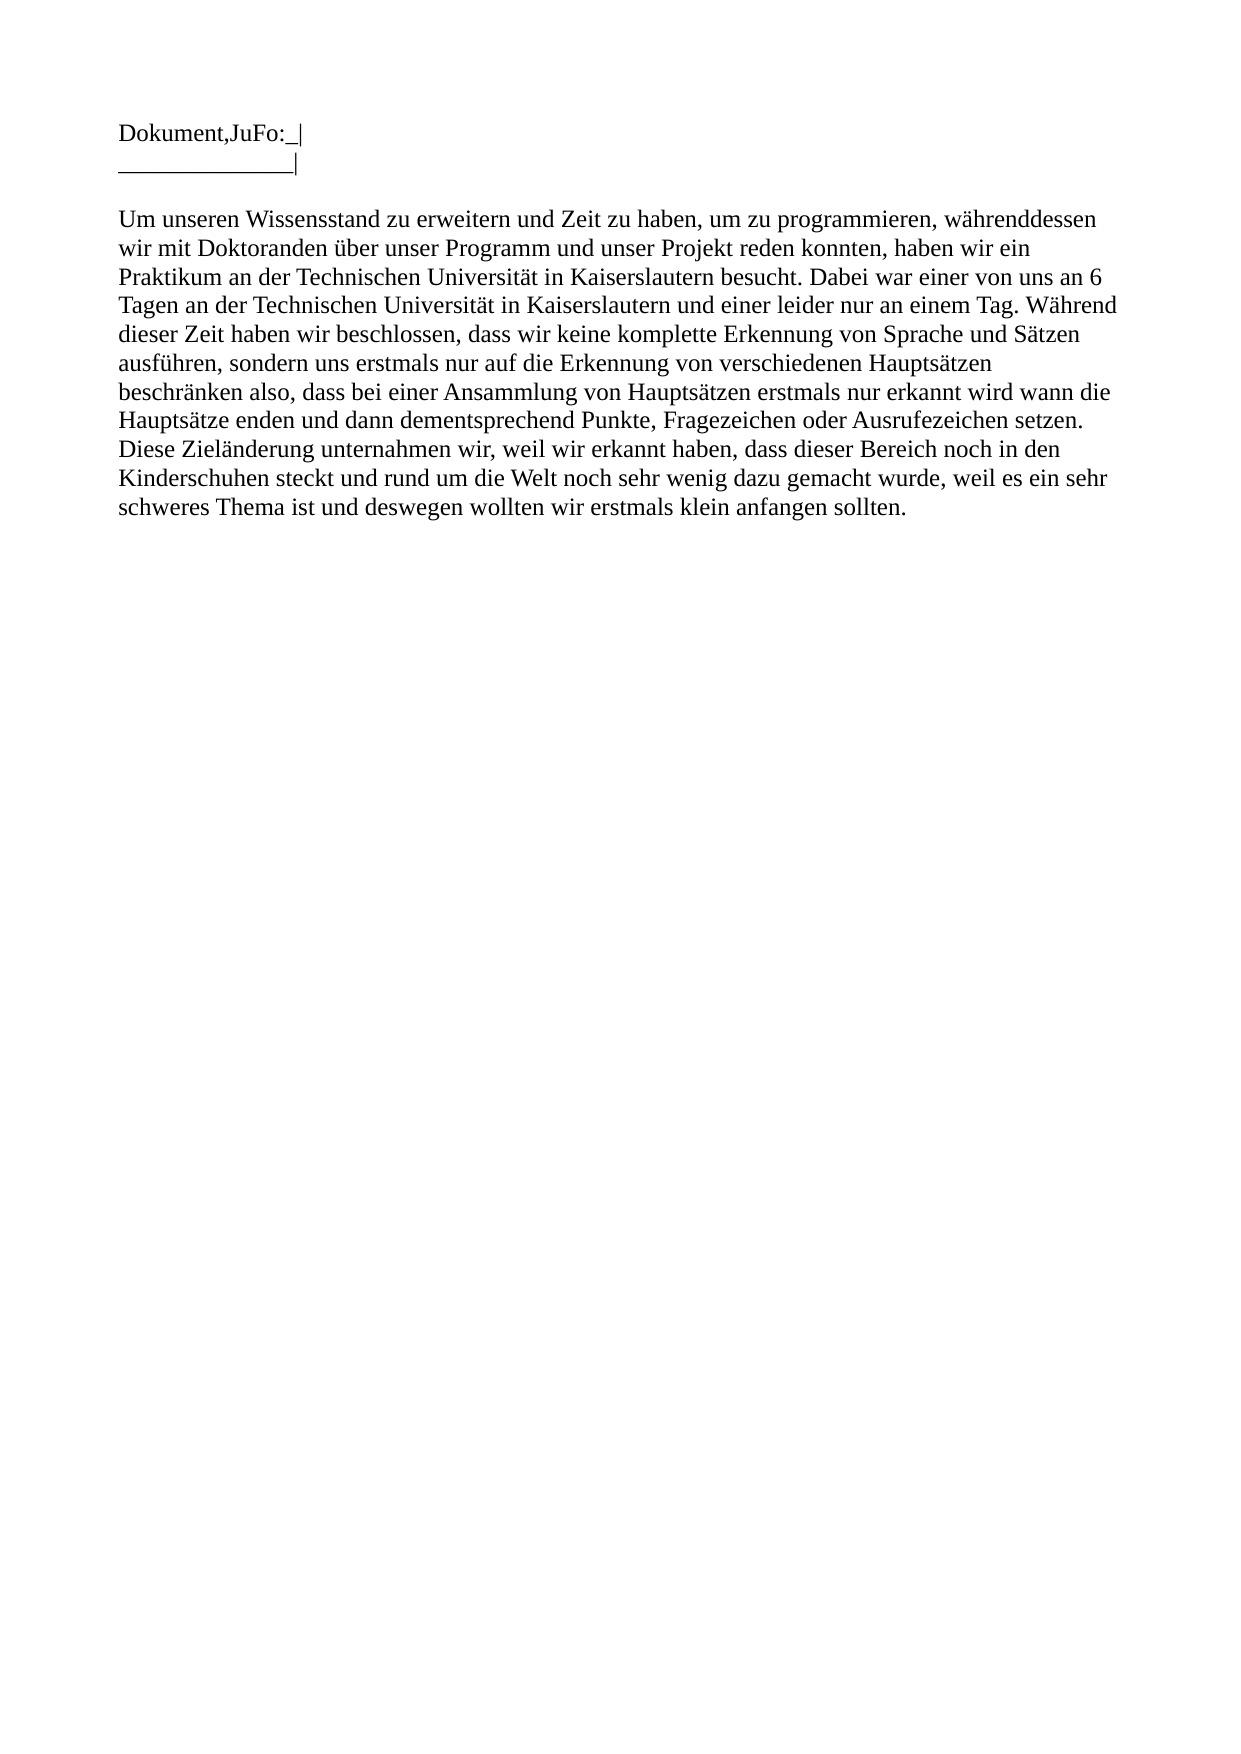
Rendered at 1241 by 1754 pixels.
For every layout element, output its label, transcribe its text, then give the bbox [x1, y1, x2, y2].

text Um unseren Wissensstand zu erweitern und Zeit zu haben, um zu programmieren, währenddessen wir mit Doktoranden über unser Programm und unser Projekt reden konnten, haben wir ein Praktikum an der Technischen Universität in Kaiserslautern besucht. Dabei war einer von uns an 6 Tagen an der Technischen Universität in Kaiserslautern und einer leider nur an einem Tag. Während dieser Zeit haben wir beschlossen, dass wir keine komplette Erkennung von Sprache und Sätzen ausführen, sondern uns erstmals nur auf die Erkennung von verschiedenen Hauptsätzen beschränken also, dass bei einer Ansammlung von Hauptsätzen erstmals nur erkannt wird wann die Hauptsätze enden und dann dementsprechend Punkte, Fragezeichen oder Ausrufezeichen setzen. Diese Zieländerung unternahmen wir, weil wir erkannt haben, dass dieser Bereich noch in den Kinderschuhen steckt und rund um die Welt noch sehr wenig dazu gemacht wurde, weil es ein sehr schweres Thema ist und deswegen wollten wir erstmals klein anfangen sollten. [118, 204, 1122, 521]
text Dokument,JuFo:_| [118, 118, 1122, 147]
text ______________| [118, 147, 1122, 176]
